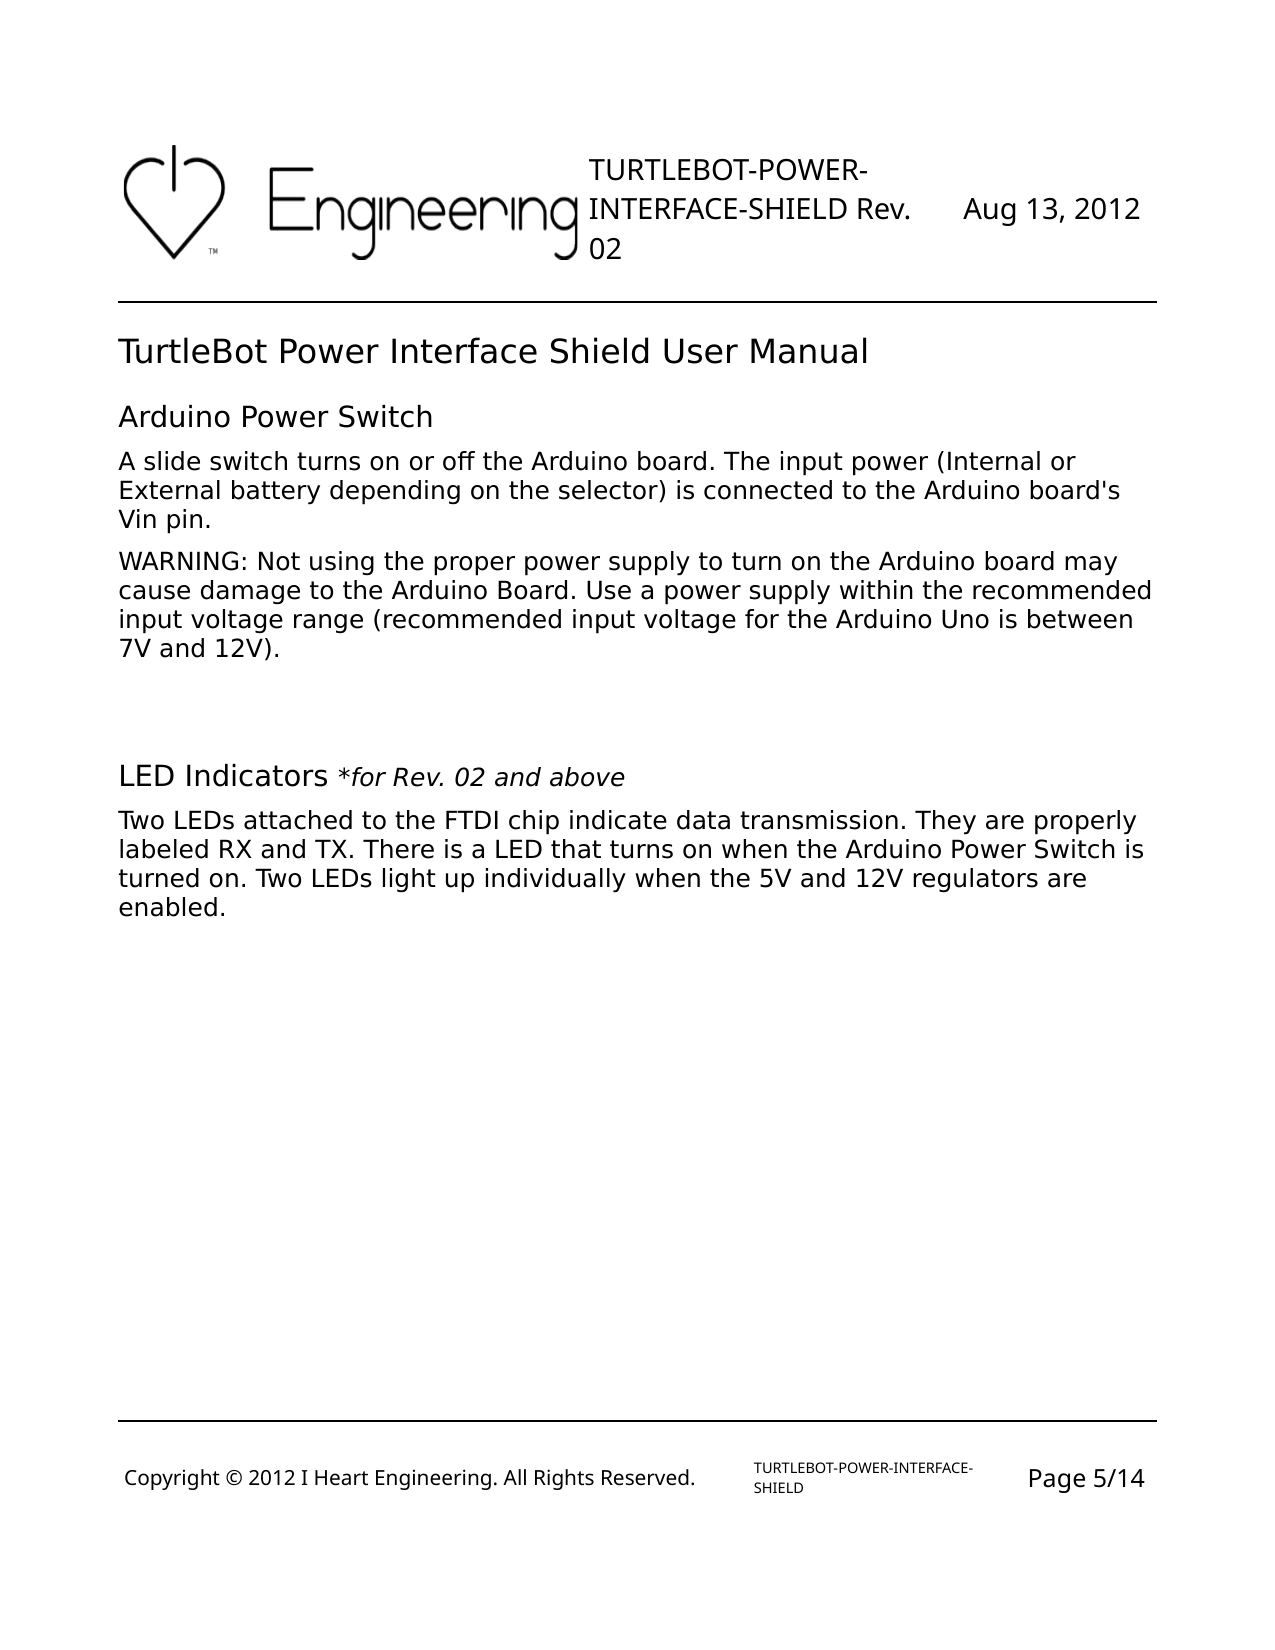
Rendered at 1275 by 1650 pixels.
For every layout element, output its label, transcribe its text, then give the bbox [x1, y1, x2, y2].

text LED Indicators *for Rev. 02 and above [118, 759, 1157, 793]
text WARNING: Not using the proper power supply to turn on the Arduino board may cause damage to the Arduino Board. Use a power supply within the recommended input voltage range (recommended input voltage for the Arduino Uno is between 7V and 12V). [118, 547, 1157, 664]
text A slide switch turns on or off the Arduino board. The input power (Internal or External battery depending on the selector) is connected to the Arduino board's Vin pin. [118, 447, 1157, 534]
picture [123, 145, 578, 260]
text Two LEDs attached to the FTDI chip indicate data transmission. They are properly labeled RX and TX. There is a LED that turns on when the Arduino Power Switch is turned on. Two LEDs light up individually when the 5V and 12V regulators are enabled. [118, 806, 1157, 923]
text Arduino Power Switch [118, 401, 1157, 434]
